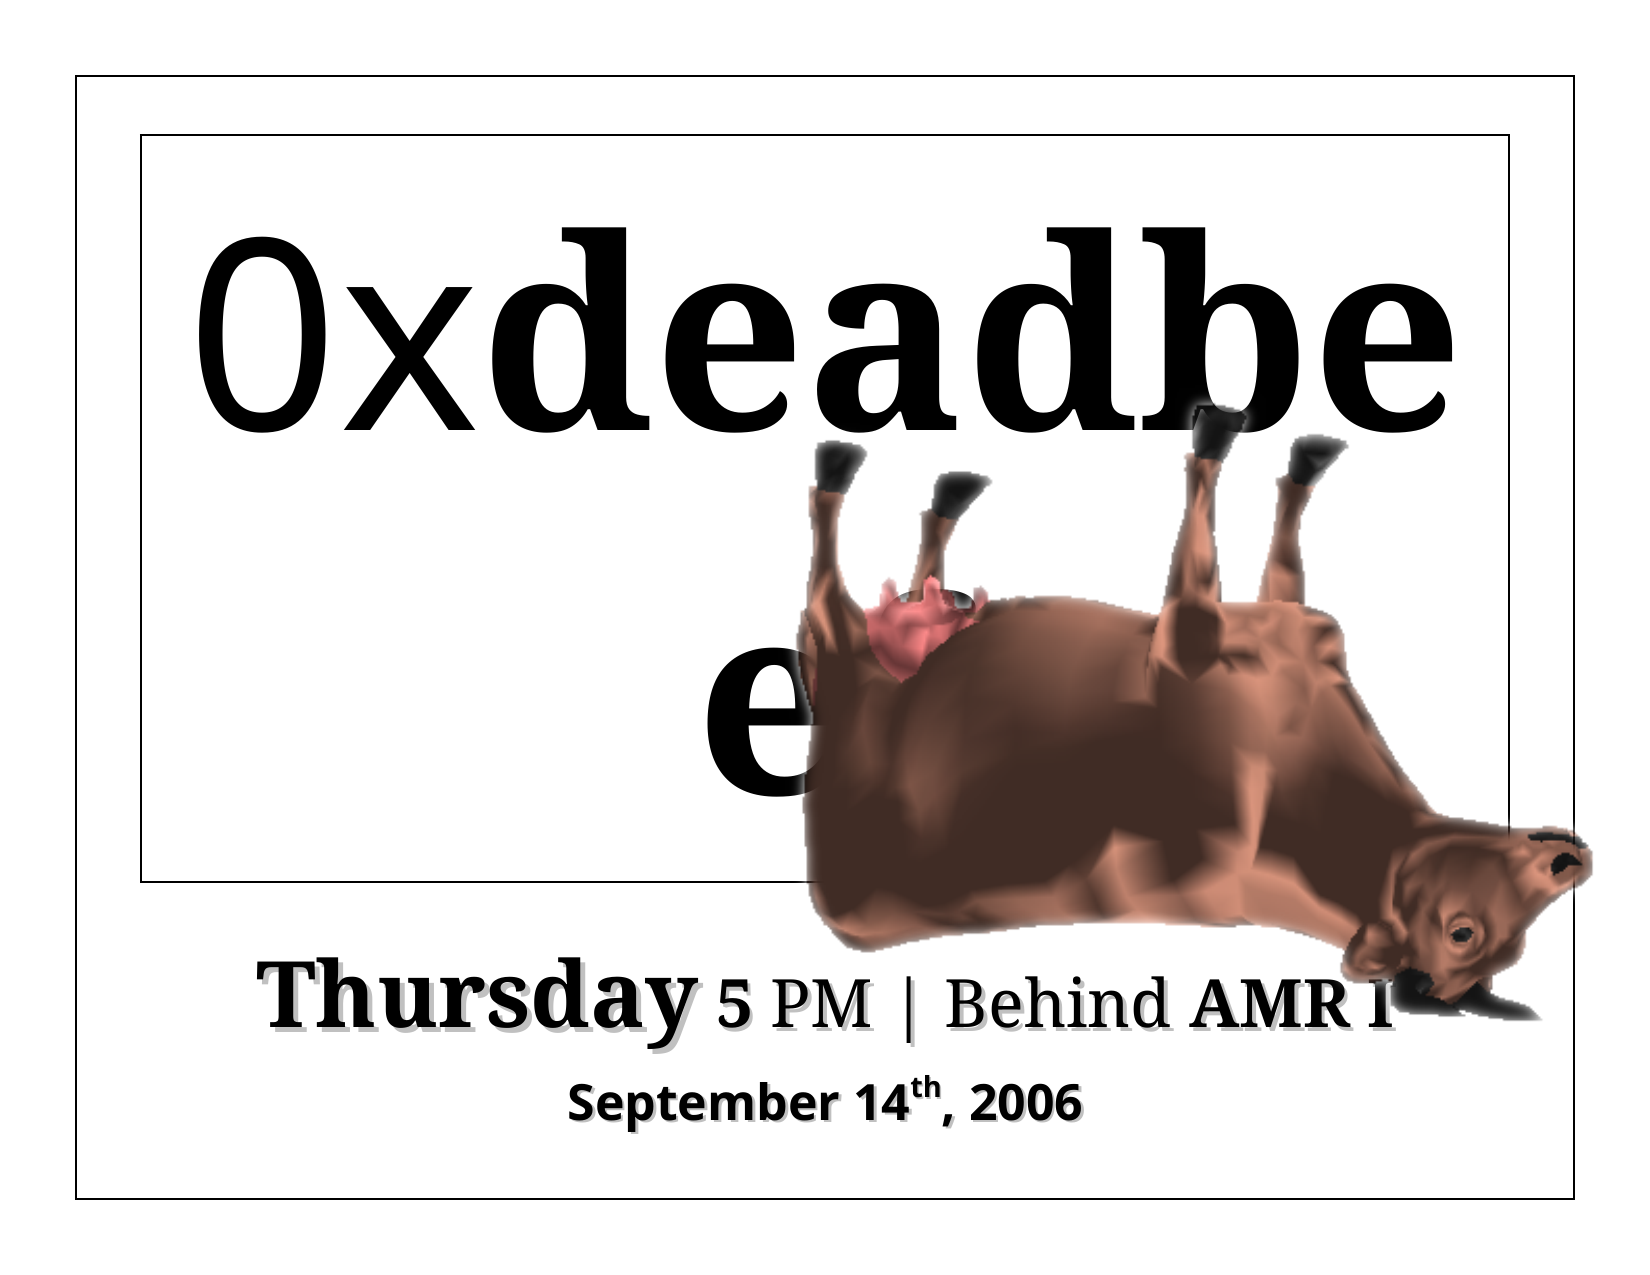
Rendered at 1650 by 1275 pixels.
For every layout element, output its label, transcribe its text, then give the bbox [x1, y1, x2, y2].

text 0xdeadbeef [151, 145, 1499, 872]
picture [778, 385, 1614, 1042]
